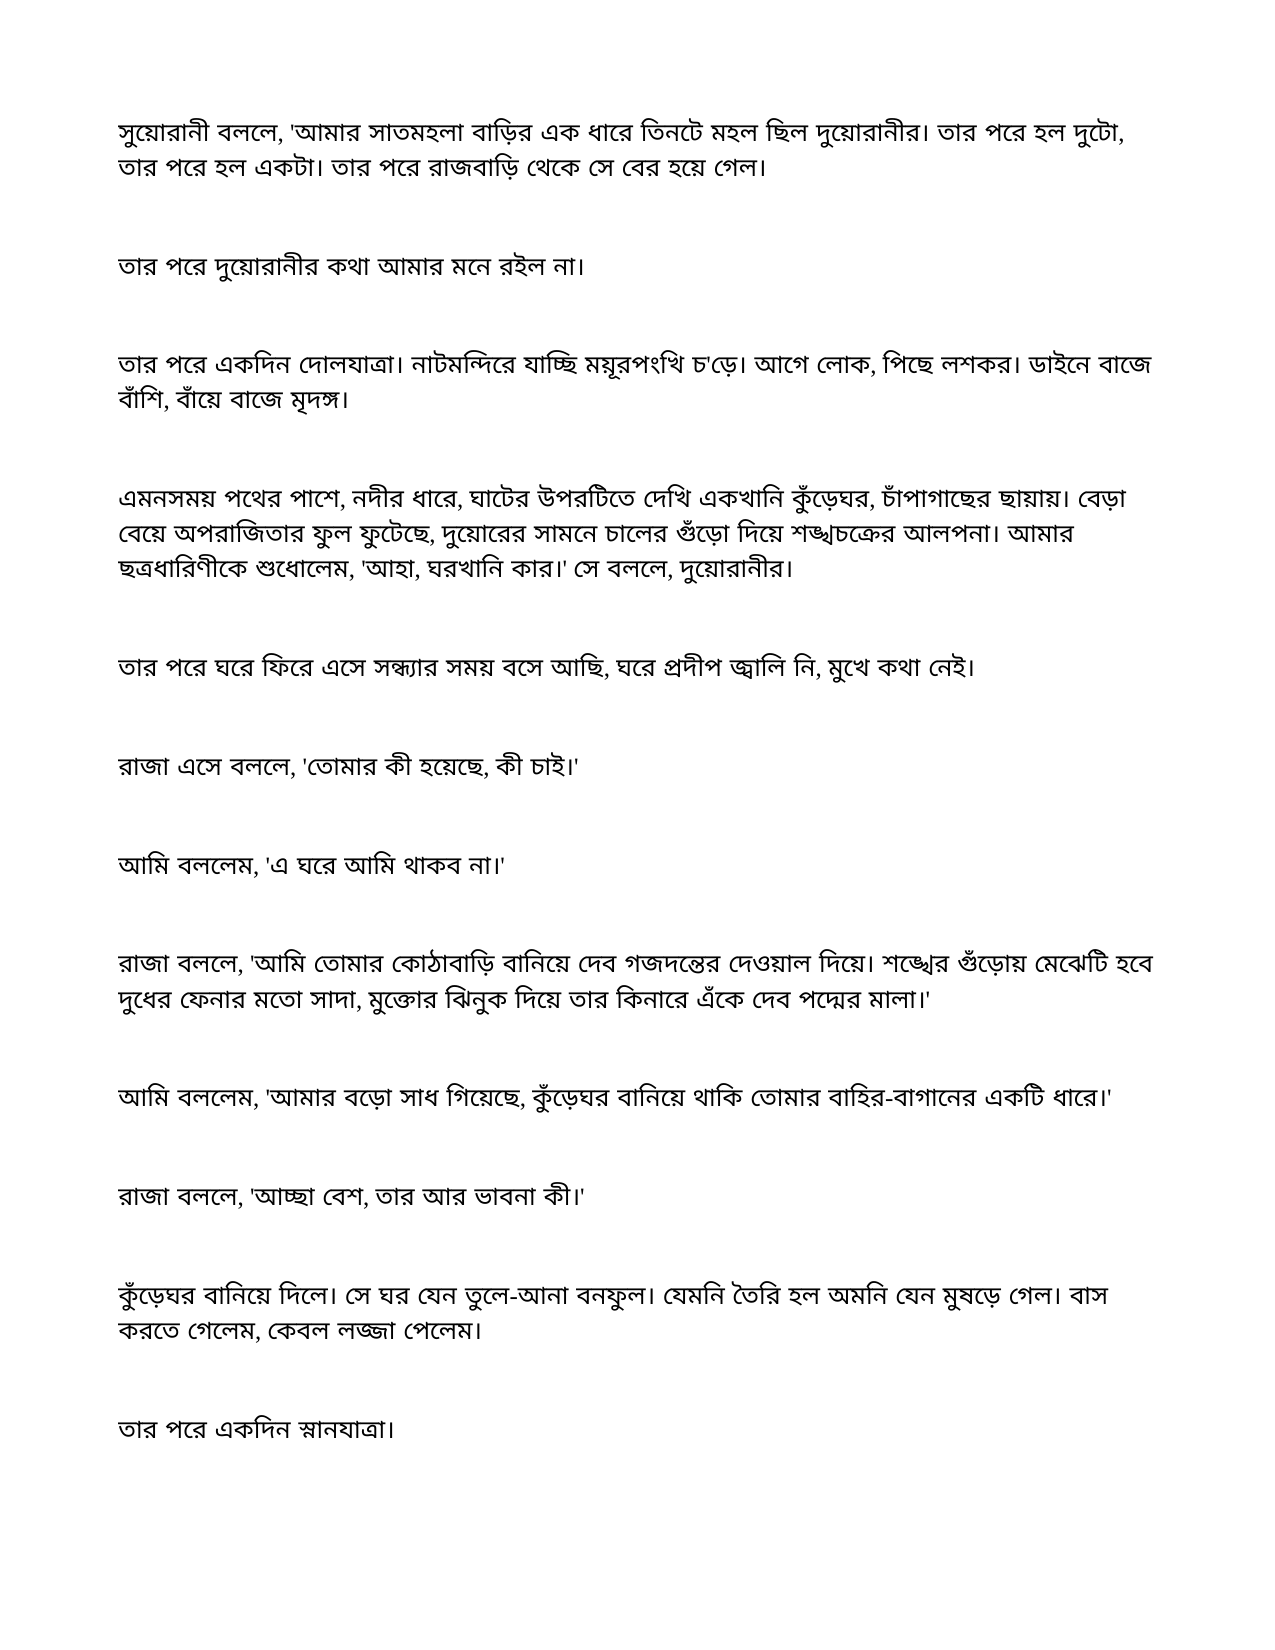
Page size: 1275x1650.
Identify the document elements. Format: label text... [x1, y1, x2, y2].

text সুয়োরানী বললে, 'আমার সাতমহলা বাড়ির এক ধারে তিনটে মহল ছিল দুয়োরানীর। তার পরে হল দুটো, তার পরে হল একটা। তার পরে রাজবাড়ি থেকে সে বের হয়ে গেল। [118, 118, 1157, 182]
text তার পরে একদিন দোলযাত্রা। নাটমন্দিরে যাচ্ছি ময়ূরপংখি চ'ড়ে। আগে লোক, পিছে লশকর। ডাইনে বাজে বাঁশি, বাঁয়ে বাজে মৃদঙ্গ। [118, 351, 1157, 415]
text এমনসময় পথের পাশে, নদীর ধারে, ঘাটের উপরটিতে দেখি একখানি কুঁড়েঘর, চাঁপাগাছের ছায়ায়। বেড়া বেয়ে অপরাজিতার ফুল ফুটেছে, দুয়োরের সামনে চালের গুঁড়ো দিয়ে শঙ্খচক্রের আলপনা। আমার ছত্রধারিণীকে শুধোলেম, 'আহা, ঘরখানি কার।' সে বললে, দুয়োরানীর। [118, 484, 1157, 584]
text তার পরে ঘরে ফিরে এসে সন্ধ্যার সময় বসে আছি, ঘরে প্রদীপ জ্বালি নি, মুখে কথা নেই। [118, 653, 1157, 683]
text রাজা বললে, 'আচ্ছা বেশ, তার আর ভাবনা কী।' [118, 1182, 1157, 1211]
text তার পরে একদিন স্নানযাত্রা। [118, 1415, 1157, 1444]
text তার পরে দুয়োরানীর কথা আমার মনে রইল না। [118, 252, 1157, 281]
text আমি বললেম, 'এ ঘরে আমি থাকব না।' [118, 851, 1157, 880]
text রাজা এসে বললে, 'তোমার কী হয়েছে, কী চাই।' [118, 752, 1157, 781]
text আমি বললেম, 'আমার বড়ো সাধ গিয়েছে, কুঁড়েঘর বানিয়ে থাকি তোমার বাহির-বাগানের একটি ধারে।' [118, 1083, 1157, 1113]
text রাজা বললে, 'আমি তোমার কোঠাবাড়ি বানিয়ে দেব গজদন্তের দেওয়াল দিয়ে। শঙ্খের গুঁড়োয় মেঝেটি হবে দুধের ফেনার মতো সাদা, মুক্তোর ঝিনুক দিয়ে তার কিনারে এঁকে দেব পদ্মের মালা।' [118, 949, 1157, 1014]
text কুঁড়েঘর বানিয়ে দিলে। সে ঘর যেন তুলে-আনা বনফুল। যেমনি তৈরি হল অমনি যেন মুষড়ে গেল। বাস করতে গেলেম, কেবল লজ্জা পেলেম। [118, 1281, 1157, 1345]
